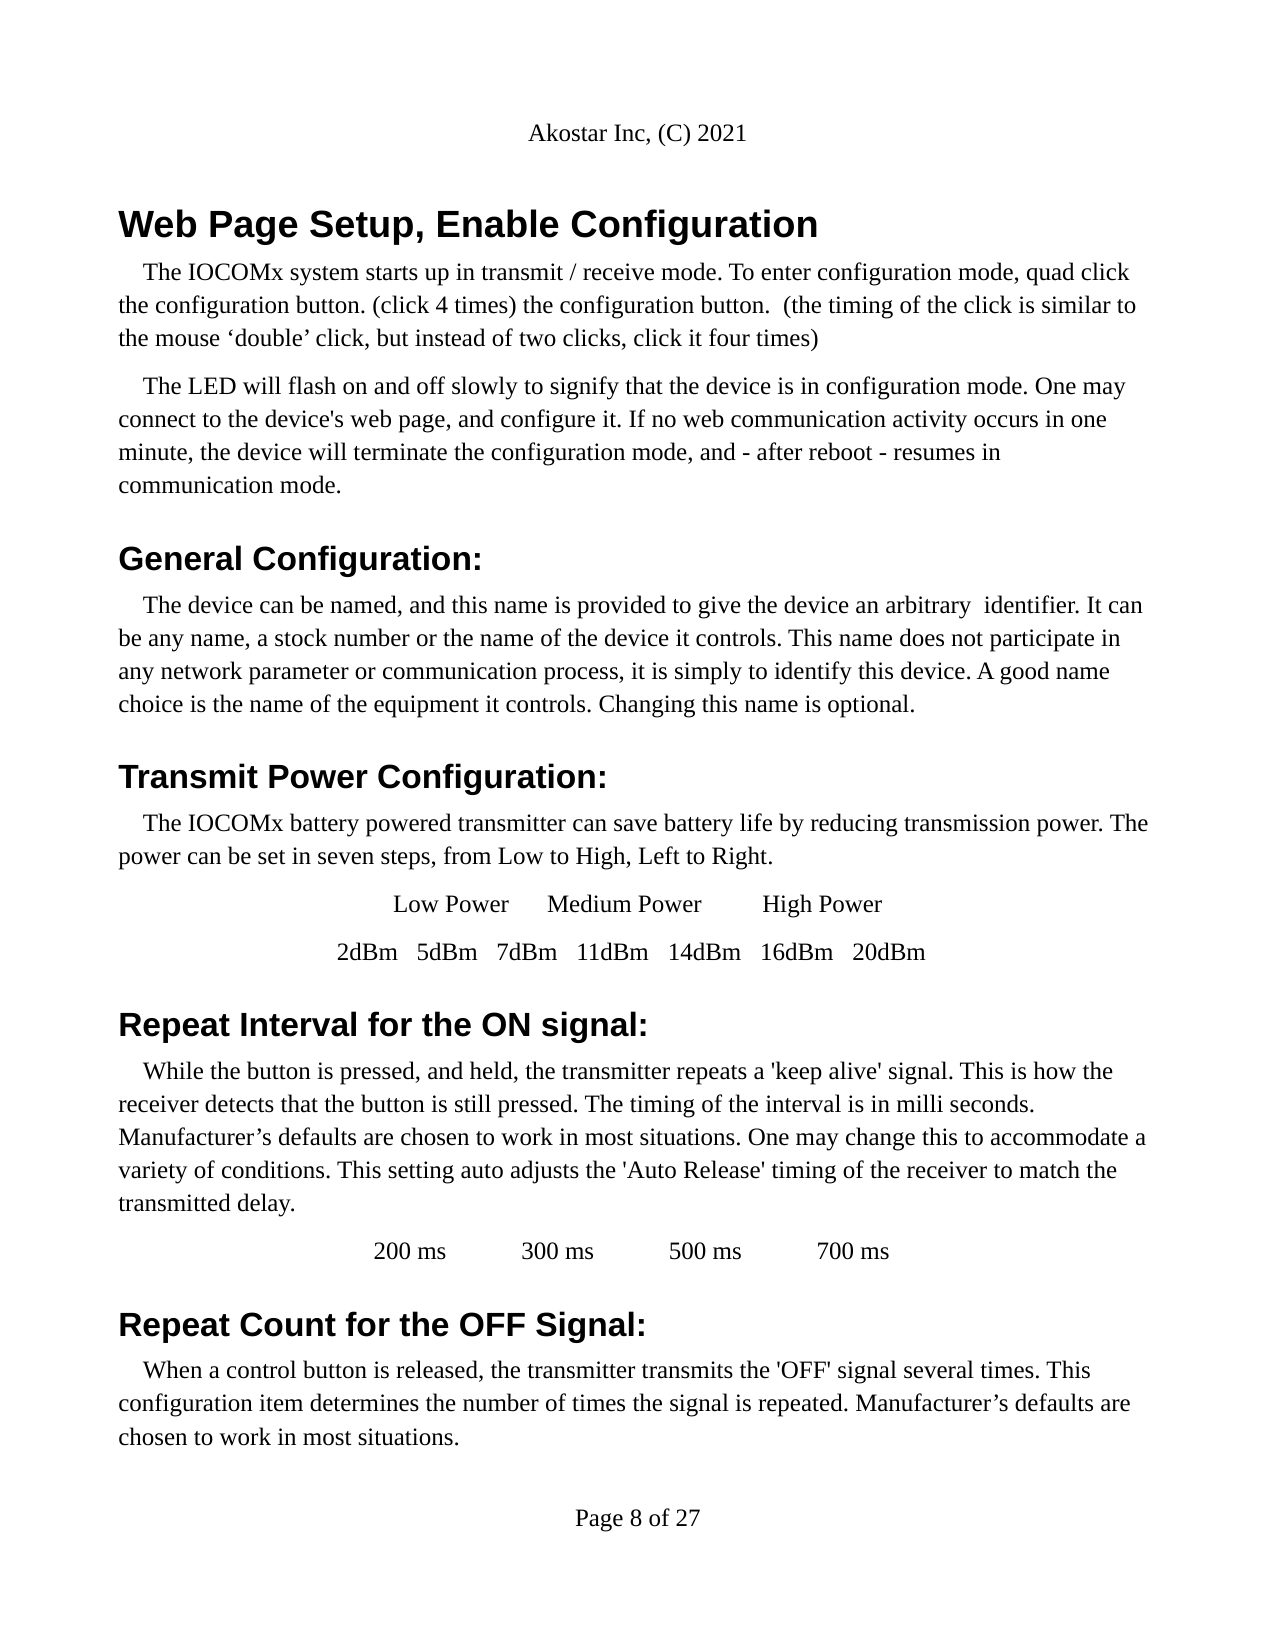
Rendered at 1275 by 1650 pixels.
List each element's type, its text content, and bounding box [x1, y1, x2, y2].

text The LED will flash on and off slowly to signify that the device is in configuration mode. One may connect to the device's web page, and configure it. If no web communication activity occurs in one minute, the device will terminate the configuration mode, and - after reboot - resumes in communication mode. [118, 371, 1157, 499]
subtitle Repeat Interval for the ON signal: [118, 1005, 1157, 1044]
text The IOCOMx system starts up in transmit / receive mode. To enter configuration mode, quad click the configuration button. (click 4 times) the configuration button. (the timing of the click is similar to the mouse ‘double’ click, but instead of two clicks, click it four times) [118, 257, 1157, 352]
text 2dBm 5dBm 7dBm 11dBm 14dBm 16dBm 20dBm [118, 937, 1157, 965]
text The device can be named, and this name is provided to give the device an arbitrary identifier. It can be any name, a stock number or the name of the device it controls. This name does not participate in any network parameter or communication process, it is simply to identify this device. A good name choice is the name of the equipment it controls. Changing this name is optional. [118, 590, 1157, 718]
subtitle Web Page Setup, Enable Configuration [118, 201, 1157, 245]
text The IOCOMx battery powered transmitter can save battery life by reducing transmission power. The power can be set in seven steps, from Low to High, Left to Right. [118, 808, 1157, 870]
text While the button is pressed, and held, the transmitter repeats a 'keep alive' signal. This is how the receiver detects that the button is still pressed. The timing of the interval is in milli seconds. Manufacturer’s defaults are chosen to work in most situations. One may change this to accommodate a variety of conditions. This setting auto adjusts the 'Auto Release' timing of the receiver to match the transmitted delay. [118, 1056, 1157, 1217]
subtitle Repeat Count for the OFF Signal: [118, 1304, 1157, 1343]
text When a control button is released, the transmitter transmits the 'OFF' signal several times. This configuration item determines the number of times the signal is repeated. Manufacturer’s defaults are chosen to work in most situations. [118, 1356, 1157, 1450]
subtitle General Configuration: [118, 539, 1157, 577]
text Low Power Medium Power High Power [118, 889, 1157, 918]
subtitle Transmit Power Configuration: [118, 757, 1157, 796]
text 200 ms 300 ms 500 ms 700 ms [118, 1236, 1157, 1265]
